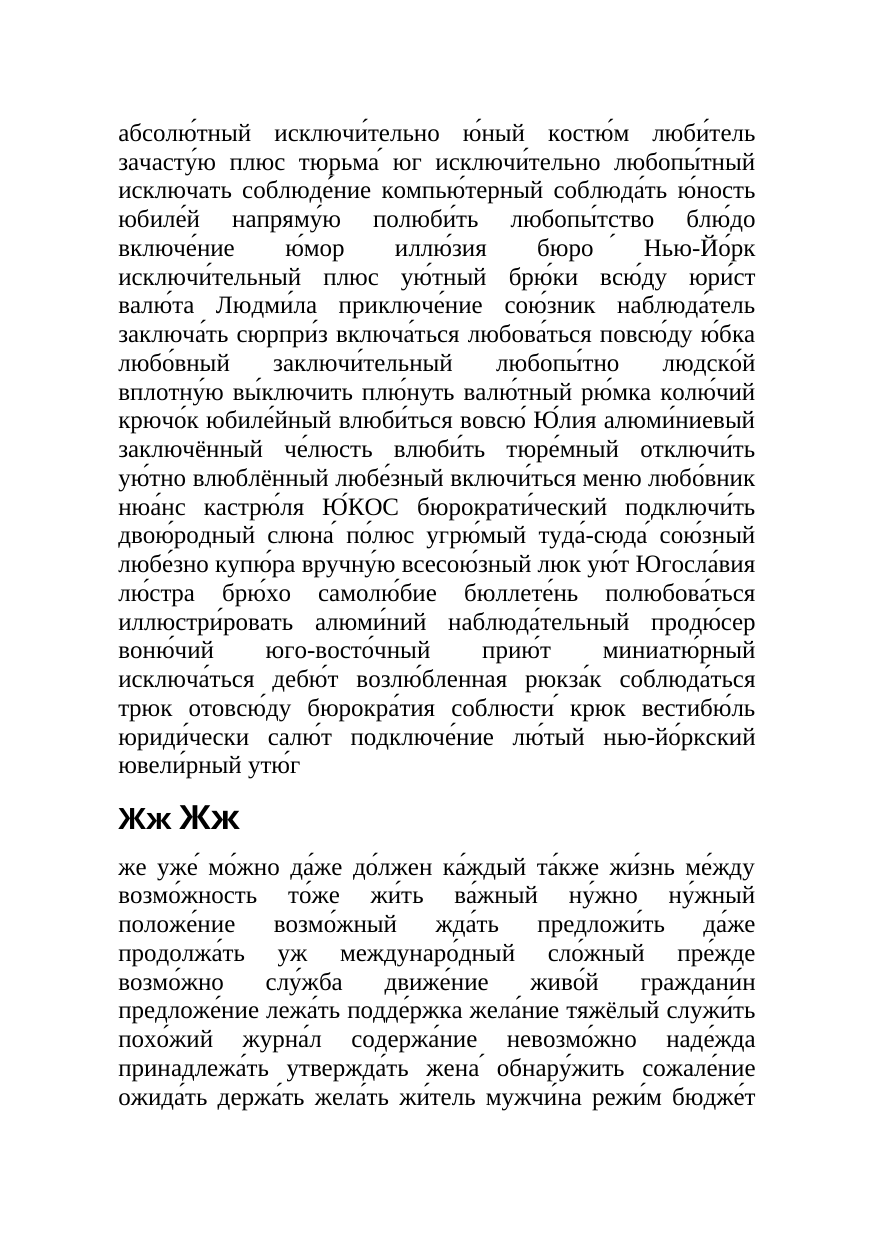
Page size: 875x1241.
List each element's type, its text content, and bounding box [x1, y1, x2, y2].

text абсолю́тный исключи́тельно ю́ный костю́м люби́тель зачасту́ю плюс тюрьма́ юг исключи́тельно любопы́тный исключать соблюде́ние компью́терный соблюда́ть ю́ность юбиле́й напряму́ю полюби́ть любопы́тство блю́до включе́ние ю́мор иллю́зия бюро́ Нью-Йо́рк исключи́тельный плюс ую́тный брю́ки всю́ду юри́ст валю́та Людми́ла приключе́ние сою́зник наблюда́тель заключа́ть сюрпри́з включа́ться любова́ться повсю́ду ю́бка любо́вный заключи́тельный любопы́тно людско́й вплотну́ю вы́ключить плю́нуть валю́тный рю́мка колю́чий крючо́к юбиле́йный влюби́ться вовсю́ Ю́лия алюми́ниевый заключённый че́люсть влюби́ть тюре́мный отключи́ть ую́тно влюблённый любе́зный включи́ться меню любо́вник нюа́нс кастрю́ля Ю́КОС бюрократи́ческий подключи́ть двою́родный слюна́ по́люс угрю́мый туда́-сюда́ сою́зный любе́зно купю́ра вручну́ю всесою́зный люк ую́т Югосла́вия лю́стра брю́хо самолю́бие бюллете́нь полюбова́ться иллюстри́ровать алюми́ний наблюда́тельный продю́сер воню́чий юго-восто́чный прию́т миниатю́рный исключа́ться дебю́т возлю́бленная рюкза́к соблюда́ться трюк отовсю́ду бюрокра́тия соблюсти́ крюк вестибю́ль юриди́чески салю́т подключе́ние лю́тый нью-йо́ркский ювели́рный утю́г [118, 118, 756, 779]
subtitle Жж Жж [118, 794, 756, 839]
text же уже́ мо́жно да́же до́лжен ка́ждый та́кже жи́знь ме́жду возмо́жность то́же жи́ть ва́жный ну́жно ну́жный положе́ние возмо́жный жда́ть предложи́ть да́же продолжа́ть уж междунаро́дный сло́жный пре́жде возмо́жно слу́жба движе́ние живо́й граждани́н предложе́ние лежа́ть подде́ржка жела́ние тяжёлый служи́ть похо́жий журна́л содержа́ние невозмо́жно наде́жда принадлежа́ть утвержда́ть жена́ обнару́жить сожале́ние ожида́ть держа́ть жела́ть жи́тель мужчи́на режи́м бюдже́т [118, 852, 756, 1111]
